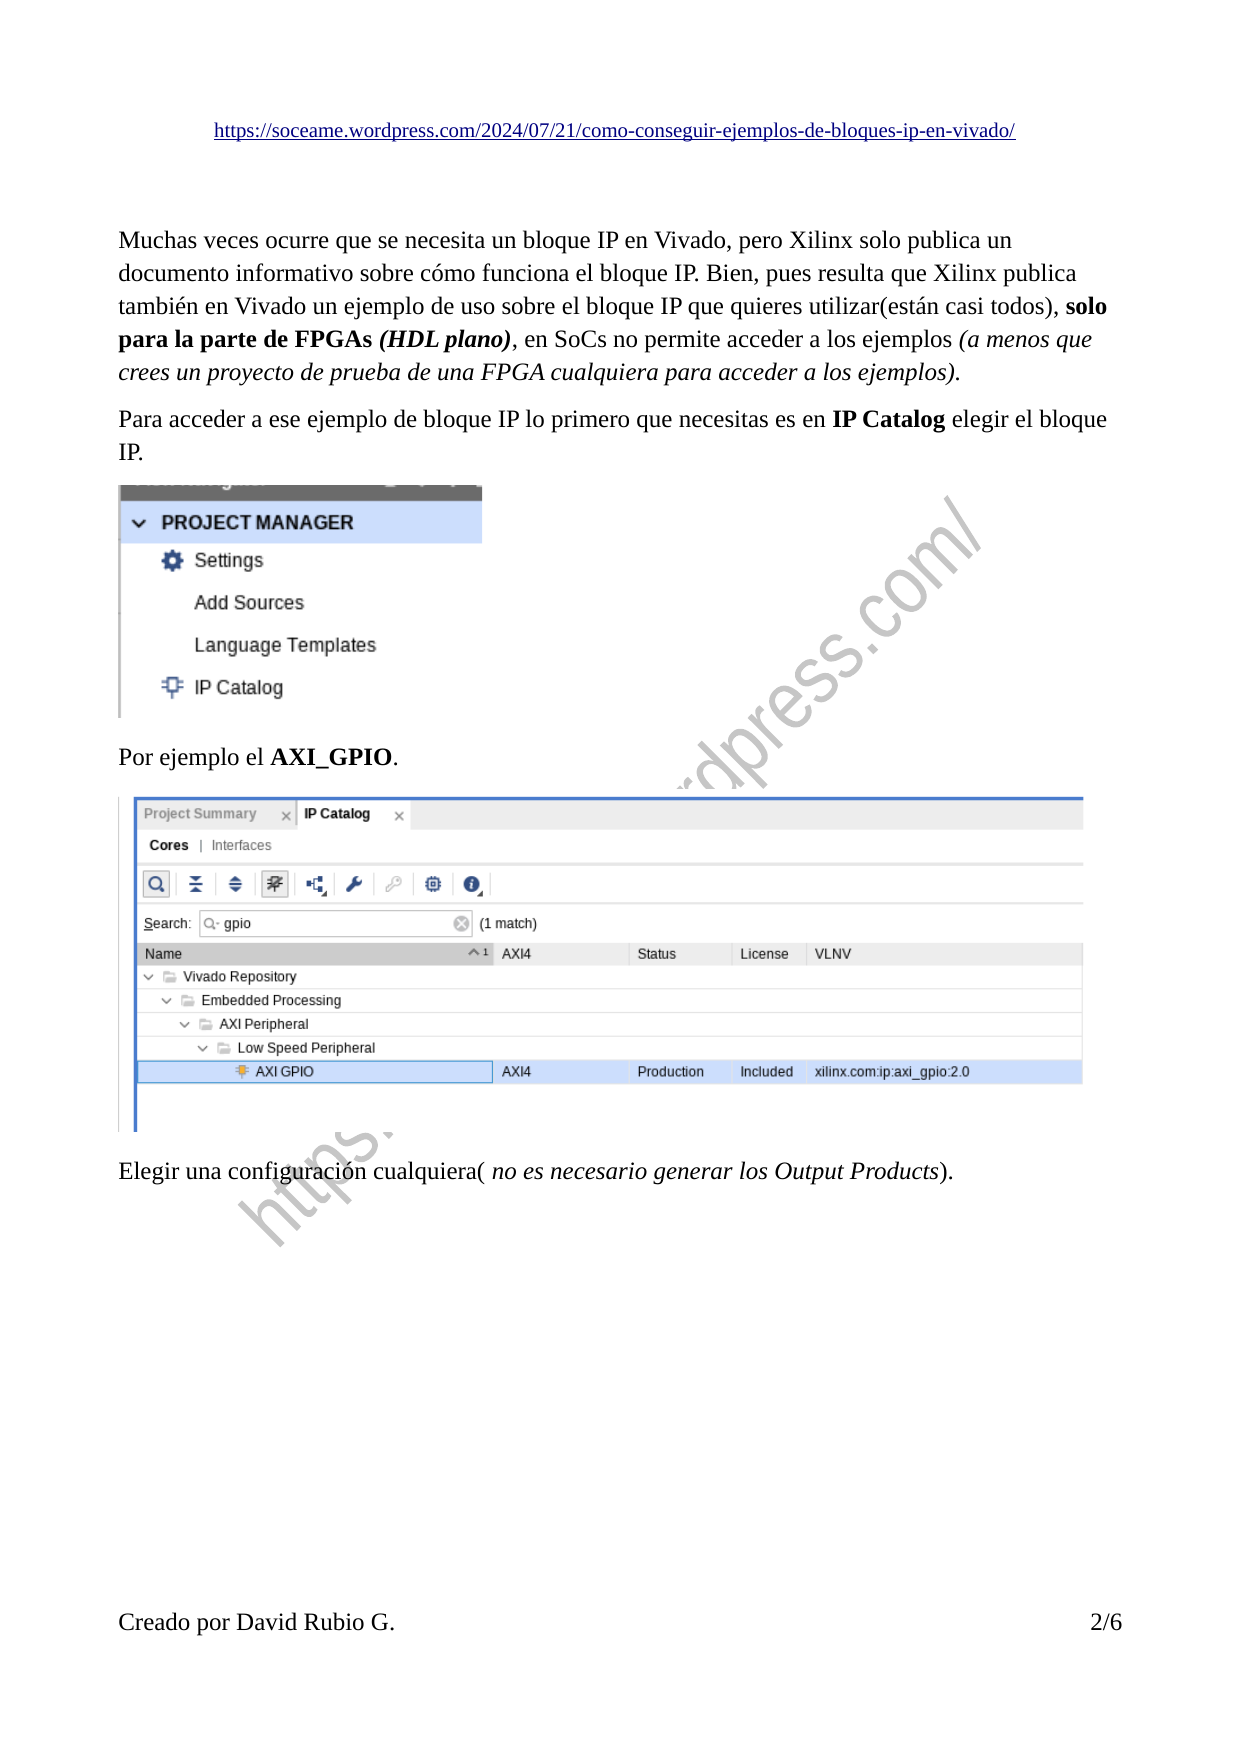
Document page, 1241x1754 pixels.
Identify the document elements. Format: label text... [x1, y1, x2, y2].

picture [118, 789, 1084, 1132]
picture [118, 485, 483, 718]
text Por ejemplo el AXI_GPIO. [118, 742, 711, 771]
text Elegir una configuración cualquiera( no es necesario generar los Output Products). [118, 1156, 326, 1185]
text Para acceder a ese ejemplo de bloque IP lo primero que necesitas es en IP Catalog elegir el bloque IP. [118, 404, 1122, 466]
text [733, 742, 761, 764]
text Elegir una configuración cualquiera( no es necesario generar los Output Products). [343, 1156, 1122, 1185]
text Muchas veces ocurre que se necesita un bloque IP en Vivado, pero Xilinx solo publica un documento informativo sobre cómo funciona el bloque IP. Bien, pues resulta que Xilinx publica también en Vivado un ejemplo de uso sobre el bloque IP que quieres utilizar(están casi todos), solo para la parte de FPGAs (HDL plano), en SoCs no permite acceder a los ejemplos (a menos que crees un proyecto de prueba de una FPGA cualquiera para acceder a los ejemplos). [118, 225, 1122, 386]
text [754, 742, 1122, 771]
text [705, 742, 744, 771]
